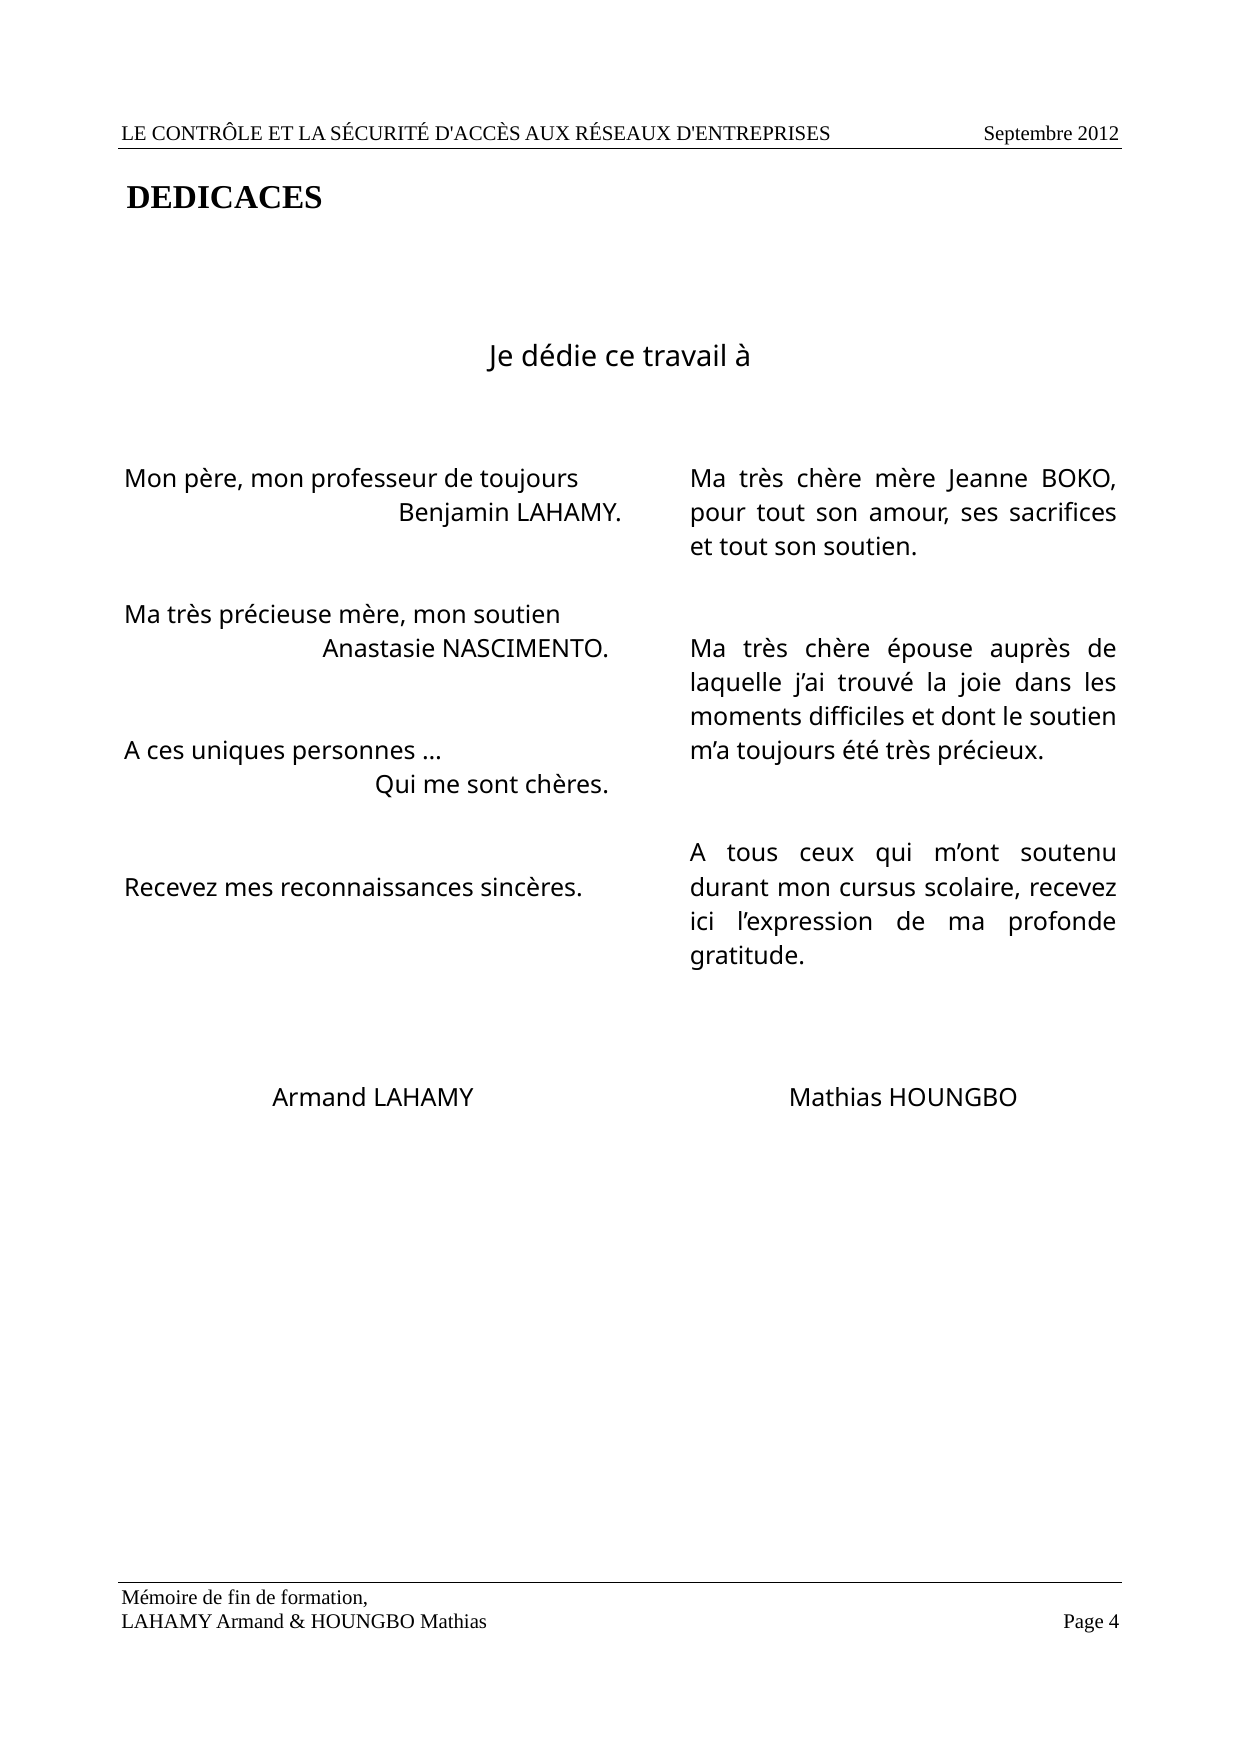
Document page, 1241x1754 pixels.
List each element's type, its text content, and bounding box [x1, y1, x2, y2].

table_header Ma très chère mère Jeanne BOKO, pour tout son amour, ses sacrifices et tout son soutien. Ma très chère épouse auprès de laquelle j’ai trouvé la joie dans les moments difficiles et dont le soutien m’a toujours été très précieux. A tous ceux qui m’ont soutenu durant mon cursus scolaire, recevez ici l’expression de ma profonde gratitude. [684, 455, 1123, 977]
text Je dédie ce travail à [118, 336, 1122, 375]
table_header Mon père, mon professeur de toujours Benjamin LAHAMY. Ma très précieuse mère, mon soutien Anastasie NASCIMENTO. A ces uniques personnes … Qui me sont chères. Recevez mes reconnaissances sincères. [118, 455, 627, 977]
table_cell [628, 1074, 684, 1119]
table_header [628, 455, 684, 977]
table_cell Armand LAHAMY [118, 1074, 627, 1119]
table_cell [118, 977, 1123, 1074]
subtitle DEDICACES [117, 178, 1122, 216]
table_cell Mathias HOUNGBO [684, 1074, 1123, 1119]
